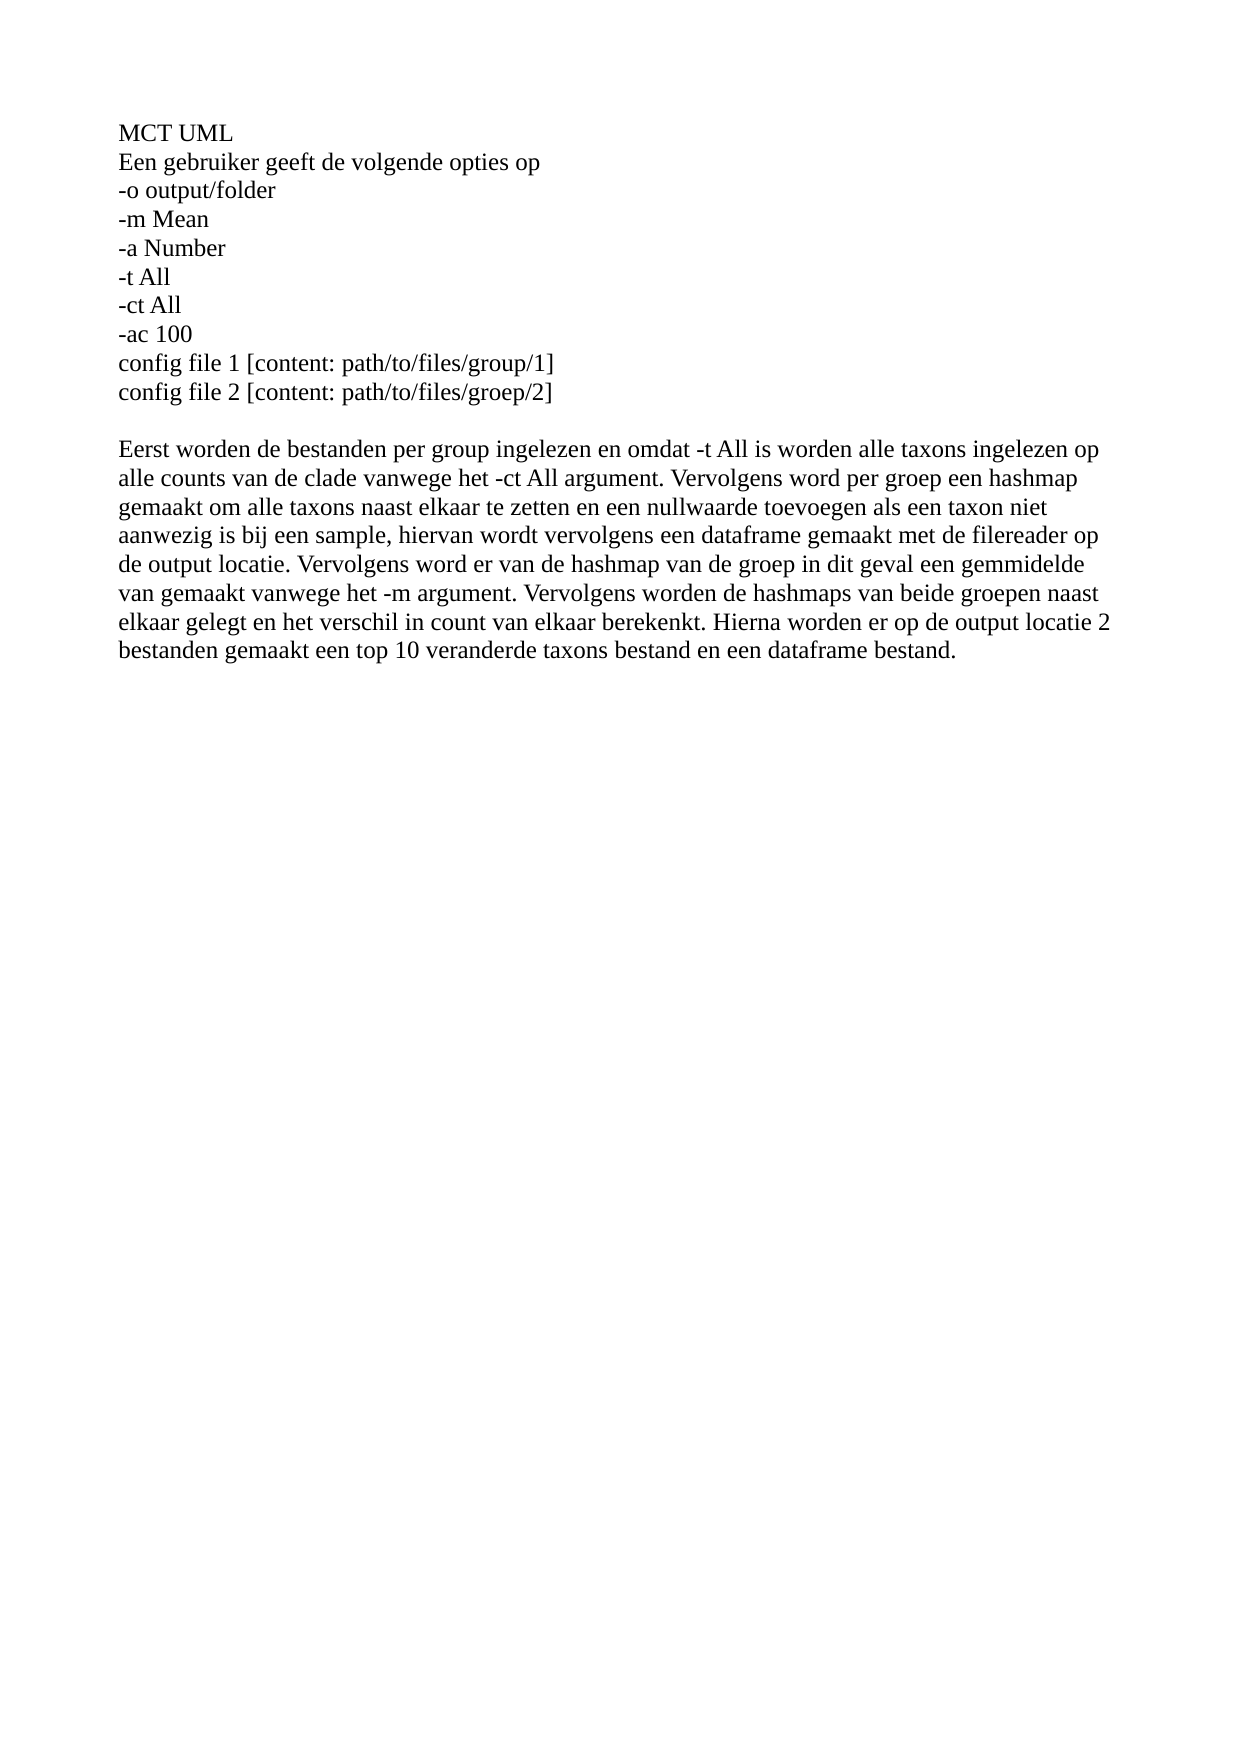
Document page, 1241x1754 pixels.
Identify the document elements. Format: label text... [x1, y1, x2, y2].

text -m Mean [118, 204, 1122, 233]
text config file 1 [content: path/to/files/group/1] [118, 348, 1122, 377]
text MCT UML [118, 118, 1122, 147]
text Eerst worden de bestanden per group ingelezen en omdat -t All is worden alle taxons ingelezen op alle counts van de clade vanwege het -ct All argument. Vervolgens word per groep een hashmap gemaakt om alle taxons naast elkaar te zetten en een nullwaarde toevoegen als een taxon niet aanwezig is bij een sample, hiervan wordt vervolgens een dataframe gemaakt met de filereader op de output locatie. Vervolgens word er van de hashmap van de groep in dit geval een gemmidelde van gemaakt vanwege het -m argument. Vervolgens worden de hashmaps van beide groepen naast elkaar gelegt en het verschil in count van elkaar berekenkt. Hierna worden er op de output locatie 2 bestanden gemaakt een top 10 veranderde taxons bestand en een dataframe bestand. [118, 434, 1122, 664]
text -ct All [118, 291, 1122, 319]
text -a Number [118, 233, 1122, 262]
text Een gebruiker geeft de volgende opties op [118, 147, 1122, 176]
text -o output/folder [118, 176, 1122, 204]
text -t All [118, 262, 1122, 291]
text config file 2 [content: path/to/files/groep/2] [118, 377, 1122, 406]
text -ac 100 [118, 319, 1122, 348]
